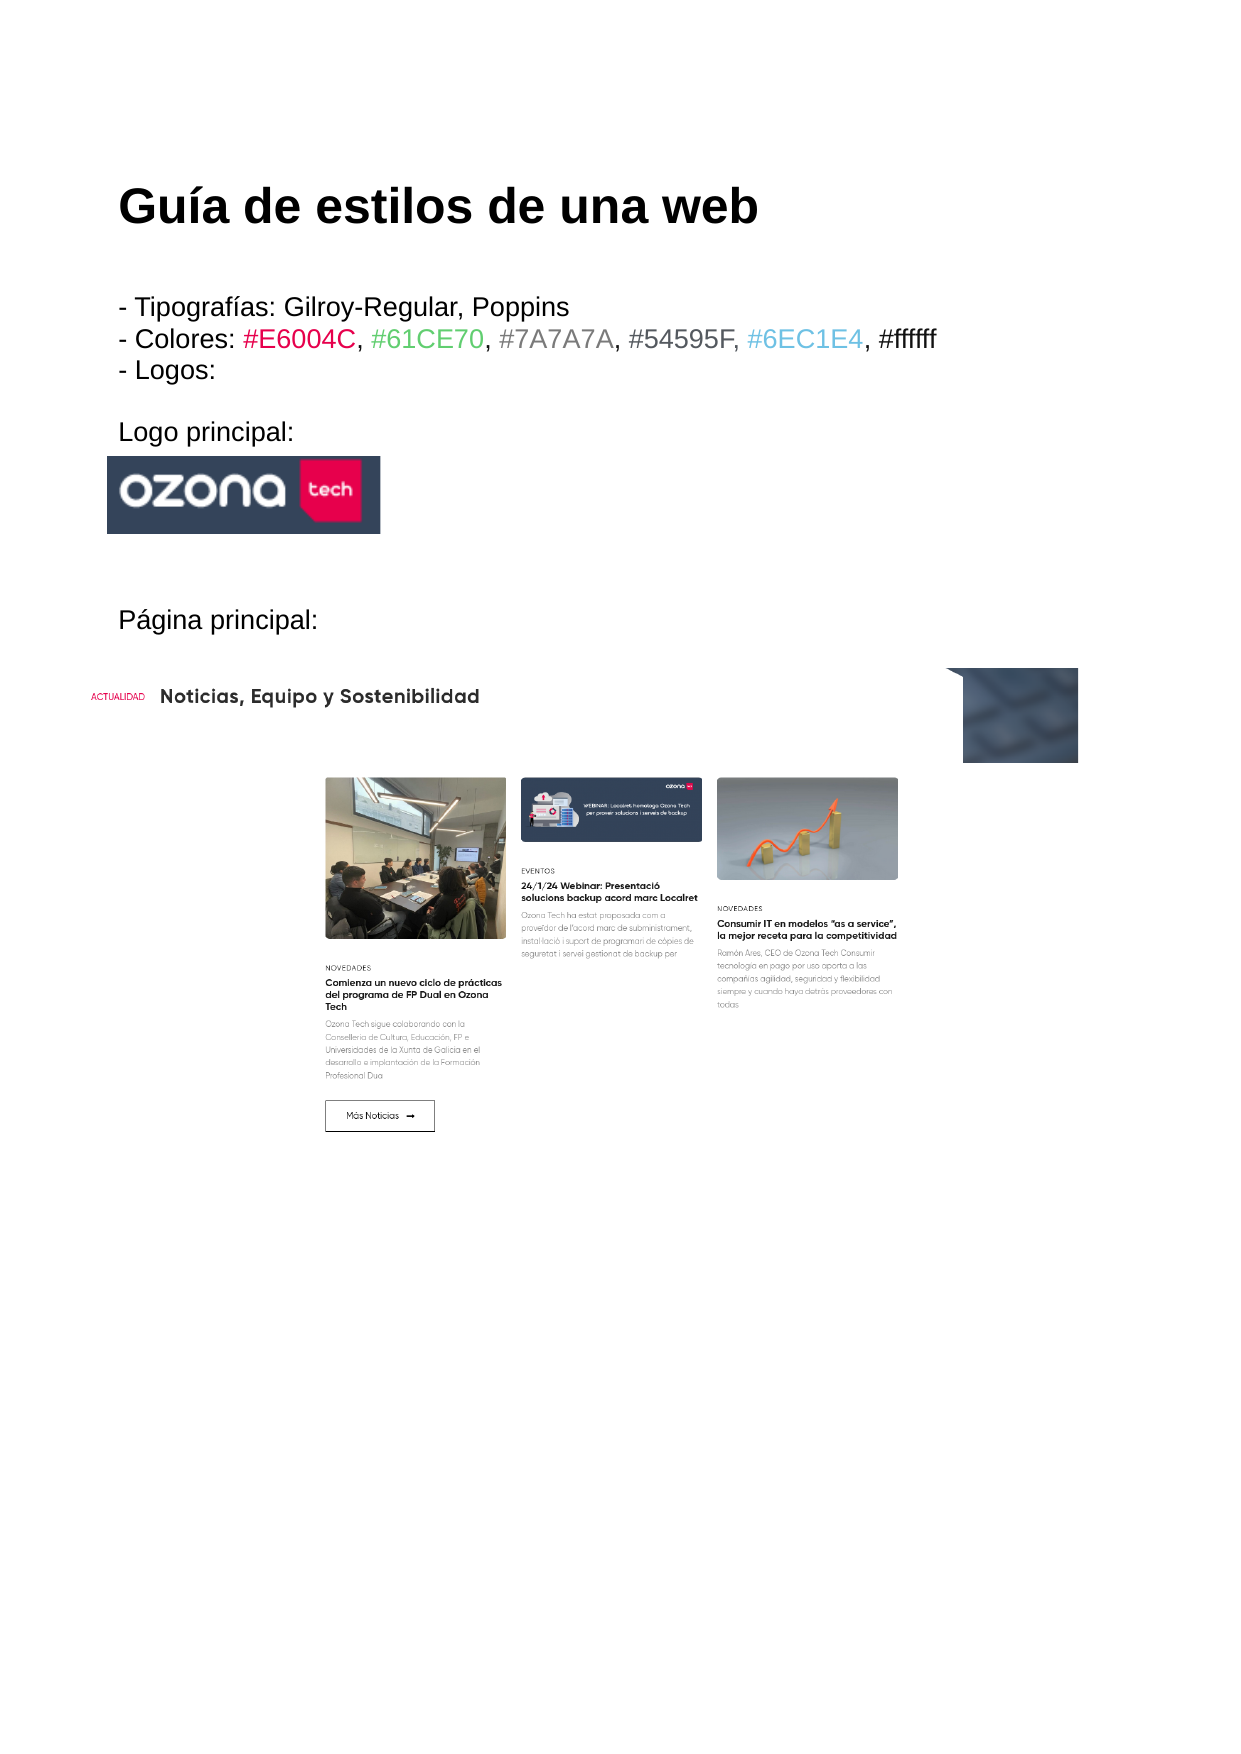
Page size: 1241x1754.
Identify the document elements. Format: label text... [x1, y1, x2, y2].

text - Colores: #E6004C, #61CE70, #7A7A7A, #54595F, #6EC1E4, #ffffff [118, 323, 1122, 354]
text - Tipografías: Gilroy-Regular, Poppins [118, 291, 1122, 323]
picture [107, 456, 381, 534]
picture [74, 668, 1079, 1175]
text Página principal: [118, 604, 1122, 635]
text - Logos: [118, 354, 1122, 385]
text Logo principal: [118, 416, 1122, 448]
text Guía de estilos de una web [118, 176, 1122, 234]
